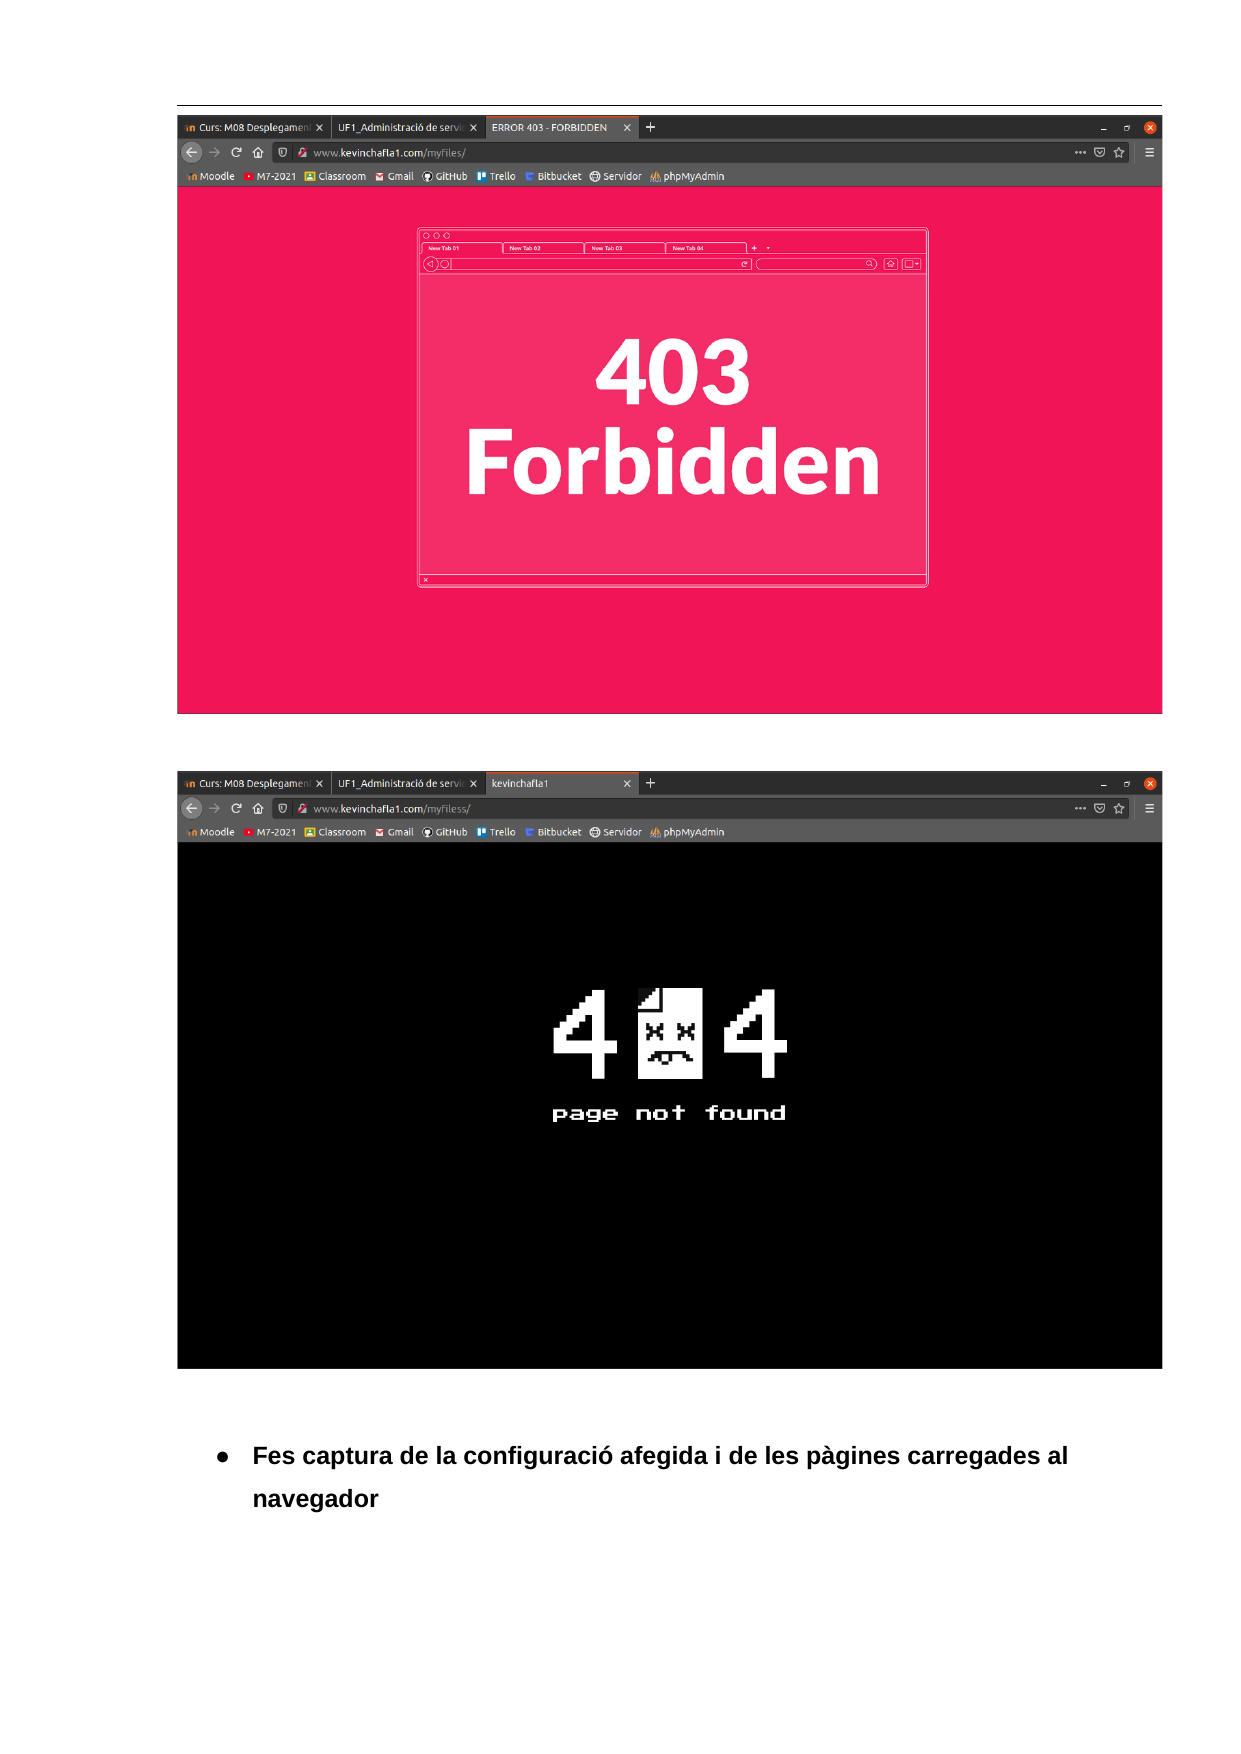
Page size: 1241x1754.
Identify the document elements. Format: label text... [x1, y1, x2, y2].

picture [177, 771, 1163, 1369]
picture [177, 115, 1163, 714]
list Fes captura de la configuració afegida i de les pàgines carregades al navegador [215, 1441, 1162, 1513]
